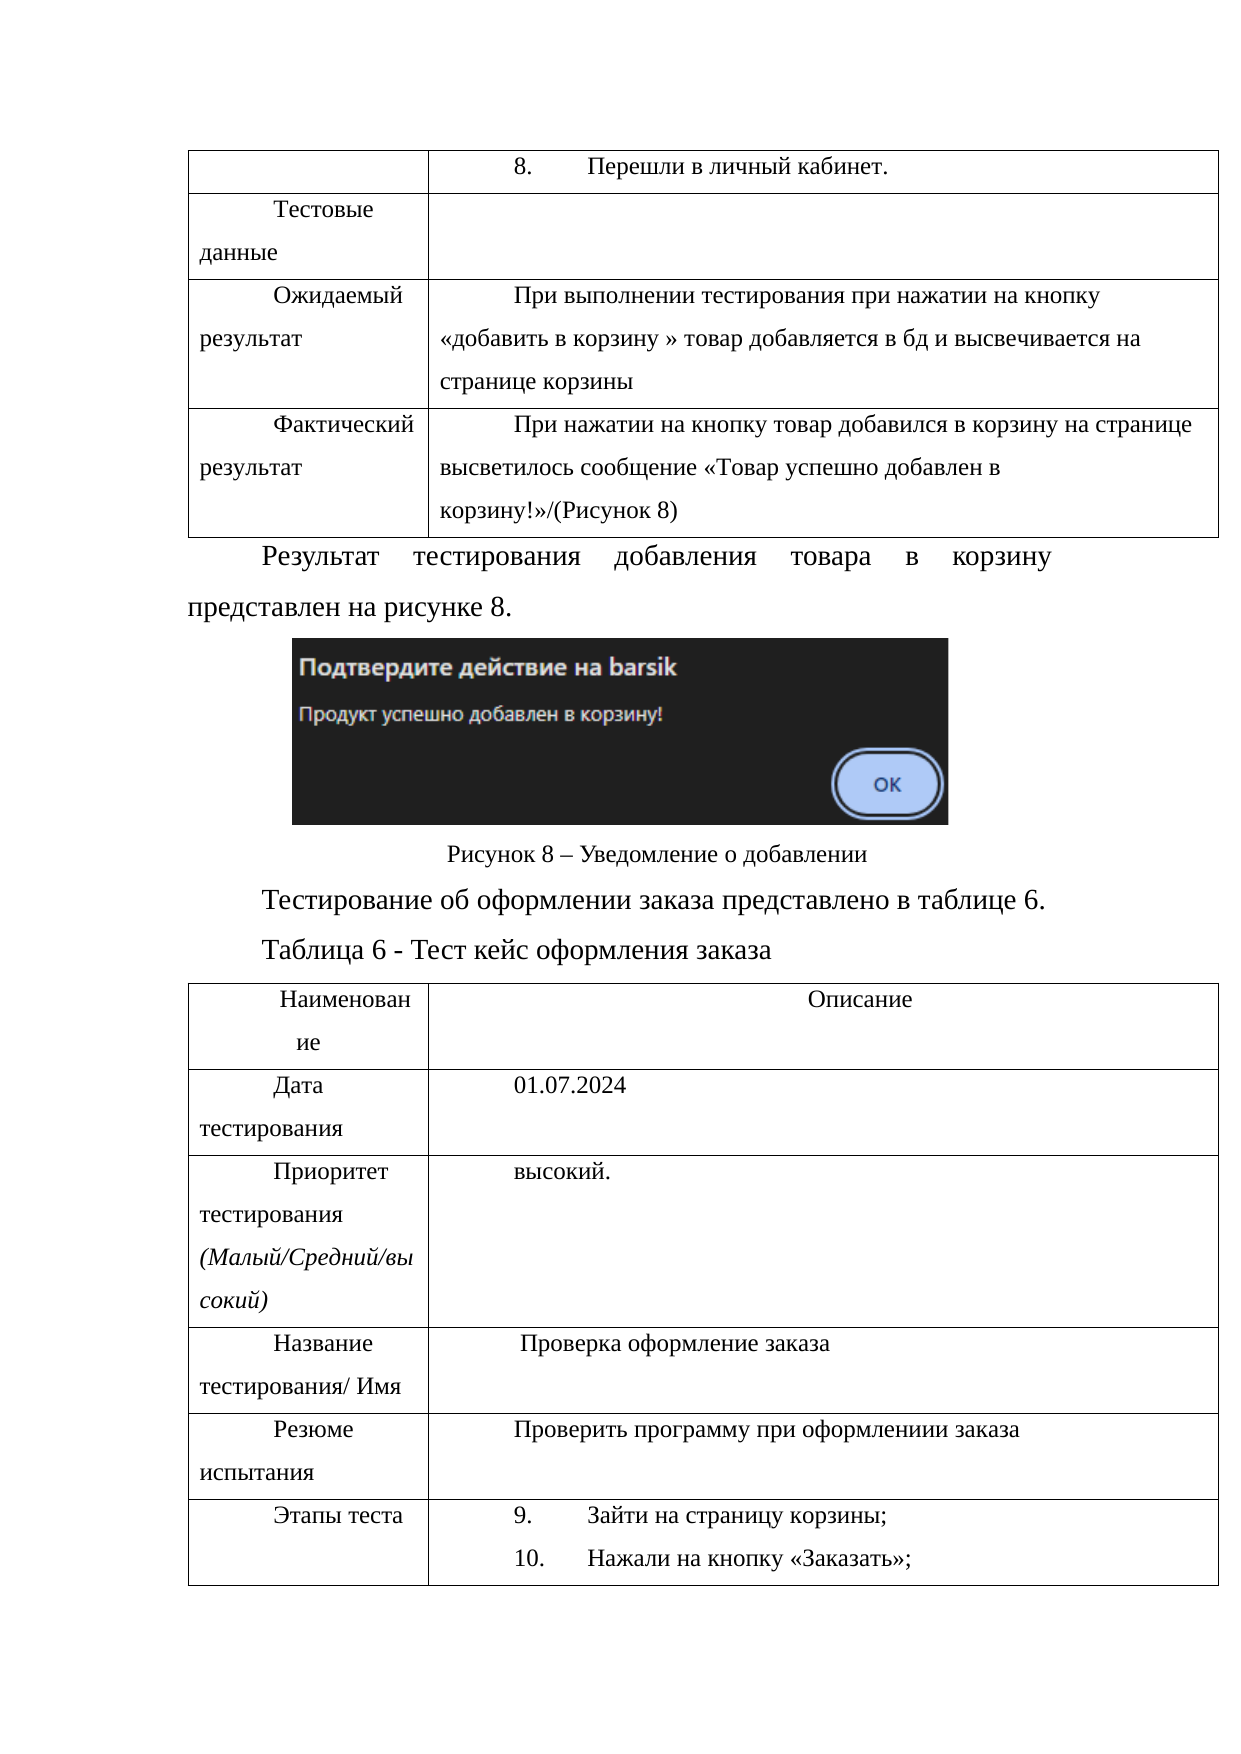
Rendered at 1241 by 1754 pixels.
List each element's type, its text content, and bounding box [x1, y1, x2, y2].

table_cell Зайти на страницу корзины; Нажали на кнопку «Заказать»; На странице высветилось сообщение «заказ оформлен»; Перешли на главную страницу. [429, 1500, 1218, 1585]
table_cell Резюме испытания [189, 1414, 428, 1499]
table_cell Проверить программу при оформлениии заказа [429, 1414, 1218, 1499]
table_header Наименование [189, 984, 428, 1069]
table_cell Проверка оформление заказа [429, 1328, 1218, 1413]
table_cell При нажатии на кнопку товар добавился в корзину на странице высветилось сообщение «Товар успешно добавлен в корзину!»/(Рисунок 8) [429, 409, 1218, 537]
text Таблица 6 - Тест кейс оформления заказа [187, 932, 1053, 966]
table_cell Дата тестирования [189, 1070, 428, 1155]
table_cell При выполнении тестирования при нажатии на кнопку «добавить в корзину » товар добавляется в бд и высвечивается на странице корзины [429, 280, 1218, 408]
text Рисунок 8 – Уведомление о добавлении [187, 681, 1053, 868]
text Результат тестирования добавления товара в корзину представлен на рисунке 8. [187, 538, 1053, 622]
table_cell 01.07.2024 [429, 1070, 1218, 1155]
table_cell Ожидаемый результат [189, 280, 428, 408]
table_cell высокий. [429, 1156, 1218, 1327]
text Тестирование об оформлении заказа представлено в таблице 6. [187, 882, 1053, 916]
table_header Описание [429, 984, 1218, 1069]
table_cell Зайти на страницу каталога; Нажали на кнопку «добавить в корзину»; На странице высветилось сообщение «Товар успешно добавлен в корзину!»; Перешли в личный кабинет. [429, 151, 1218, 193]
table_cell [189, 151, 428, 193]
table_cell [429, 194, 1218, 279]
picture [292, 638, 949, 825]
table_cell Этапы теста [189, 1500, 428, 1585]
table_cell Название тестирования/ Имя [189, 1328, 428, 1413]
table_cell Фактический результат [189, 409, 428, 537]
table_cell Тестовые данные [189, 194, 428, 279]
table_cell Приоритет тестирования (Малый/Средний/высокий) [189, 1156, 428, 1327]
